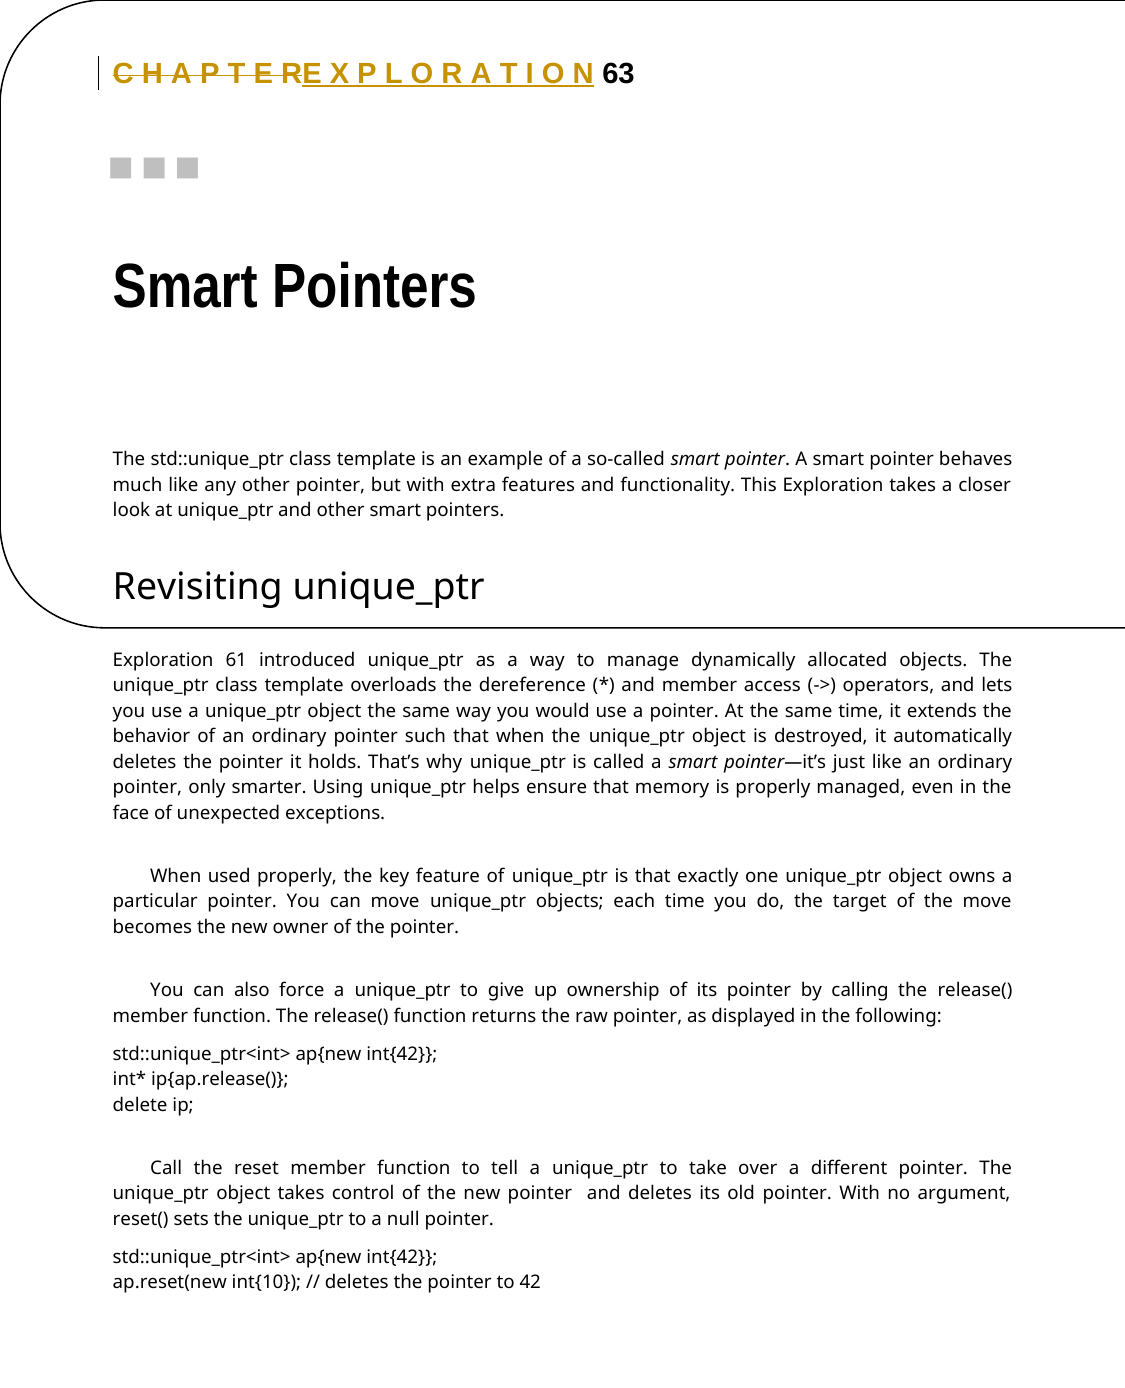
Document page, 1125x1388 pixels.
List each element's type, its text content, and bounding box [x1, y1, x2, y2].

text When used properly, the key feature of unique_ptr is that exactly one unique_ptr object owns a particular pointer. You can move unique_ptr objects; each time you do, the target of the move becomes the new owner of the pointer. [112, 862, 1012, 939]
text The std::unique_ptr class template is an example of a so-called smart pointer. A smart pointer behaves much like any other pointer, but with extra features and functionality. This Exploration takes a closer look at unique_ptr and other smart pointers. [112, 446, 1012, 522]
text int* ip{ap.release()}; [112, 1065, 1012, 1091]
text delete ip; [112, 1091, 1012, 1116]
text ap.reset(new int{10}); // deletes the pointer to 42 [112, 1268, 1012, 1294]
text Call the reset member function to tell a unique_ptr to take over a different pointer. The unique_ptr object takes control of the new pointer and deletes its old pointer. With no argument, reset() sets the unique_ptr to a null pointer. [112, 1154, 1012, 1231]
text You can also force a unique_ptr to give up ownership of its pointer by calling the release() member function. The release() function returns the raw pointer, as displayed in the following: [112, 976, 1012, 1027]
text std::unique_ptr<int> ap{new int{42}}; [112, 1243, 1012, 1268]
text std::unique_ptr<int> ap{new int{42}}; [112, 1040, 1012, 1065]
title Smart Pointers [112, 249, 1012, 321]
text Exploration 61 introduced unique_ptr as a way to manage dynamically allocated objects. The unique_ptr class template overloads the dereference (*) and member access (->) operators, and lets you use a unique_ptr object the same way you would use a pointer. At the same time, it extends the behavior of an ordinary pointer such that when the unique_ptr object is destroyed, it automatically deletes the pointer it holds. That’s why unique_ptr is called a smart pointer—it’s just like an ordinary pointer, only smarter. Using unique_ptr helps ensure that memory is properly managed, even in the face of unexpected exceptions. [112, 646, 1012, 825]
subtitle Revisiting unique_ptr [112, 560, 1012, 611]
